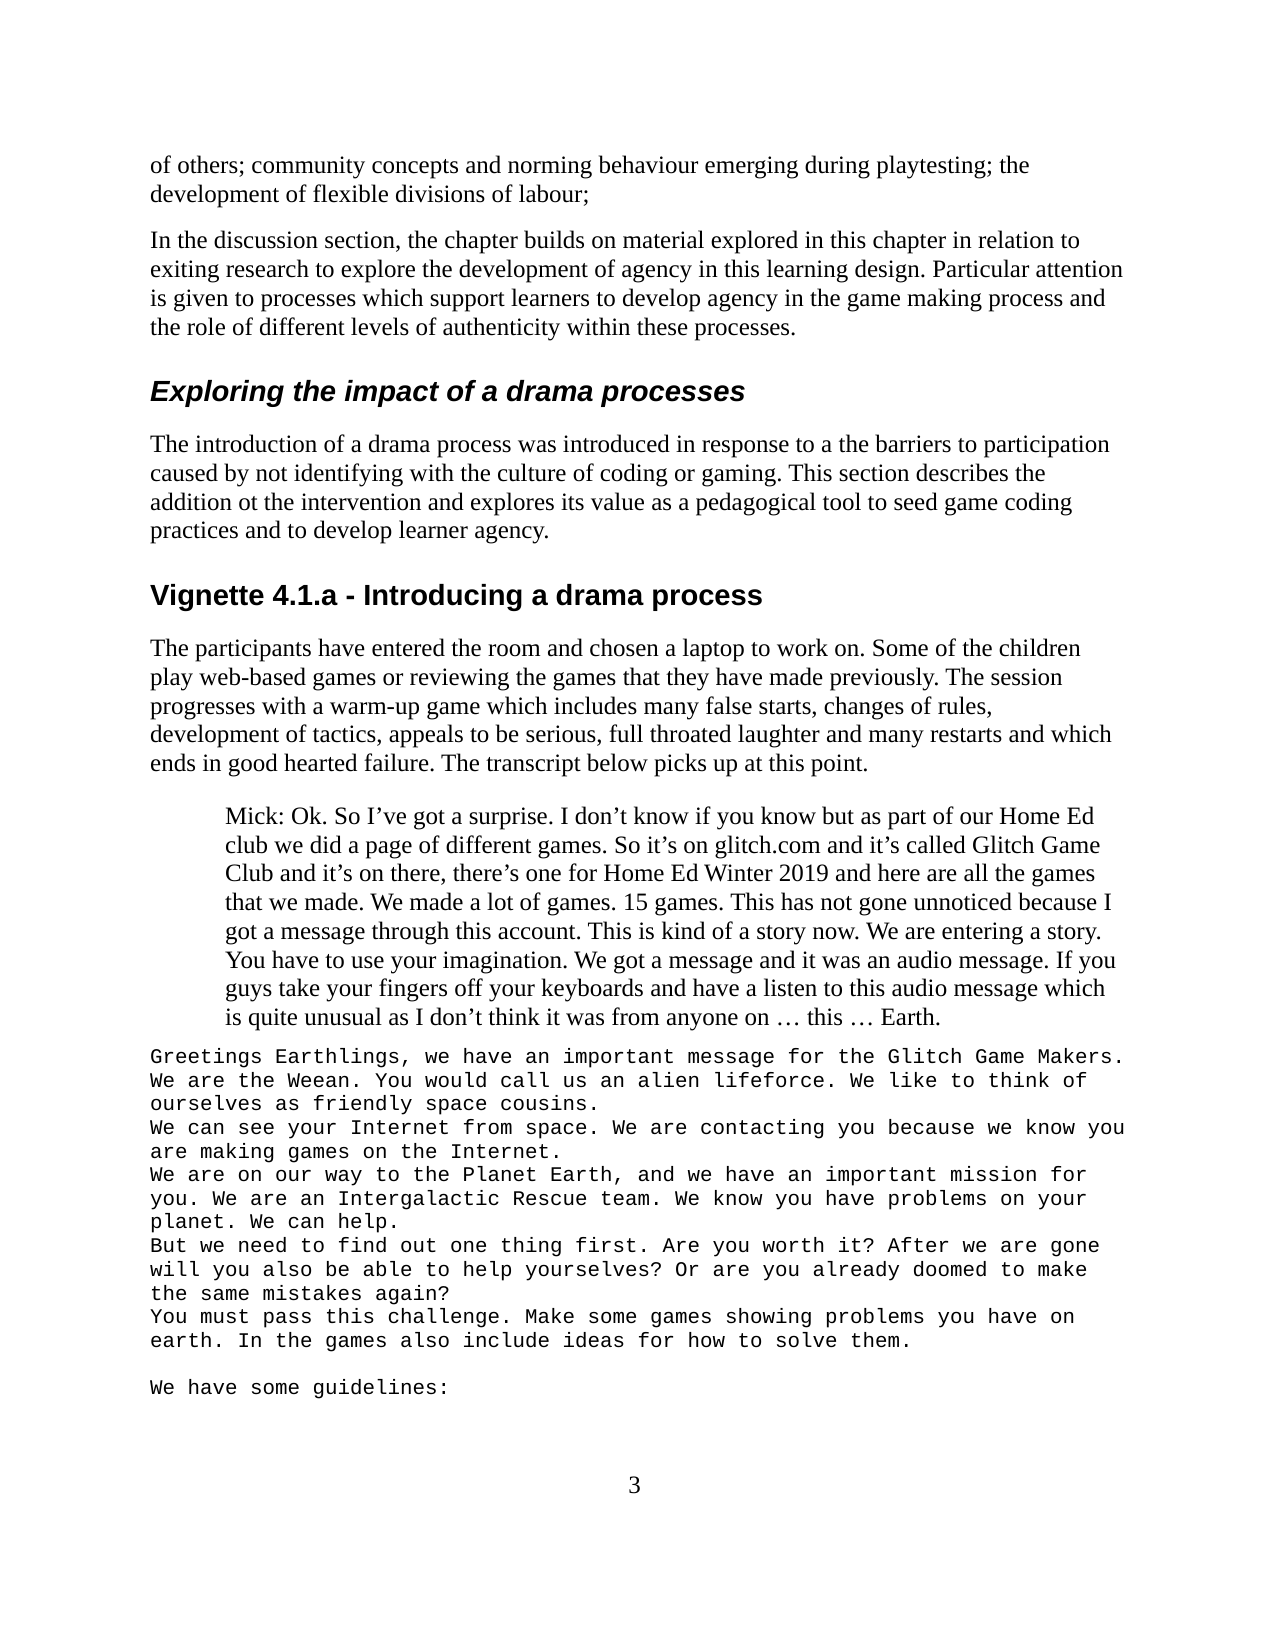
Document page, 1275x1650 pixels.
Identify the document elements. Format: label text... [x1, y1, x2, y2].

text of others; community concepts and norming behaviour emerging during playtesting; the development of flexible divisions of labour; [150, 150, 1125, 207]
text The participants have entered the room and chosen a laptop to work on. Some of the children play web-based games or reviewing the games that they have made previously. The session progresses with a warm-up game which includes many false starts, changes of rules, development of tactics, appeals to be serious, full throated laughter and many restarts and which ends in good hearted failure. The transcript below picks up at this point. [150, 633, 1125, 777]
subtitle Vignette 4.1.a - Introducing a drama process [150, 578, 1125, 612]
text We can see your Internet from space. We are contacting you because we know you are making games on the Internet. [150, 1117, 1125, 1164]
text You must pass this challenge. Make some games showing problems you have on earth. In the games also include ideas for how to solve them. [150, 1306, 1125, 1353]
text Mick: Ok. So I’ve got a surprise. I don’t know if you know but as part of our Home Ed club we did a page of different games. So it’s on glitch.com and it’s called Glitch Game Club and it’s on there, there’s one for Home Ed Winter 2019 and here are all the games that we made. We made a lot of games. 15 games. This has not gone unnoticed because I got a message through this account. This is kind of a story now. We are entering a story. You have to use your imagination. We got a message and it was an audio message. If you guys take your fingers off your keyboards and have a listen to this audio message which is quite unusual as I don’t think it was from anyone on … this … Earth. [225, 801, 1125, 1031]
text But we need to find out one thing first. Are you worth it? After we are gone will you also be able to help yourselves? Or are you already doomed to make the same mistakes again? [150, 1235, 1125, 1306]
subtitle Exploring the impact of a drama processes [150, 374, 1125, 408]
text The introduction of a drama process was introduced in response to a the barriers to participation caused by not identifying with the culture of coding or gaming. This section describes the addition ot the intervention and explores its value as a pedagogical tool to seed game coding practices and to develop learner agency. [150, 429, 1125, 544]
text Greetings Earthlings, we have an important message for the Glitch Game Makers. [150, 1046, 1125, 1070]
text We are on our way to the Planet Earth, and we have an important mission for you. We are an Intergalactic Rescue team. We know you have problems on your planet. We can help. [150, 1164, 1125, 1235]
text In the discussion section, the chapter builds on material explored in this chapter in relation to exiting research to explore the development of agency in this learning design. Particular attention is given to processes which support learners to develop agency in the game making process and the role of different levels of authenticity within these processes. [150, 225, 1125, 340]
text We have some guidelines: [150, 1377, 1125, 1401]
text We are the Weean. You would call us an alien lifeforce. We like to think of ourselves as friendly space cousins. [150, 1070, 1125, 1117]
